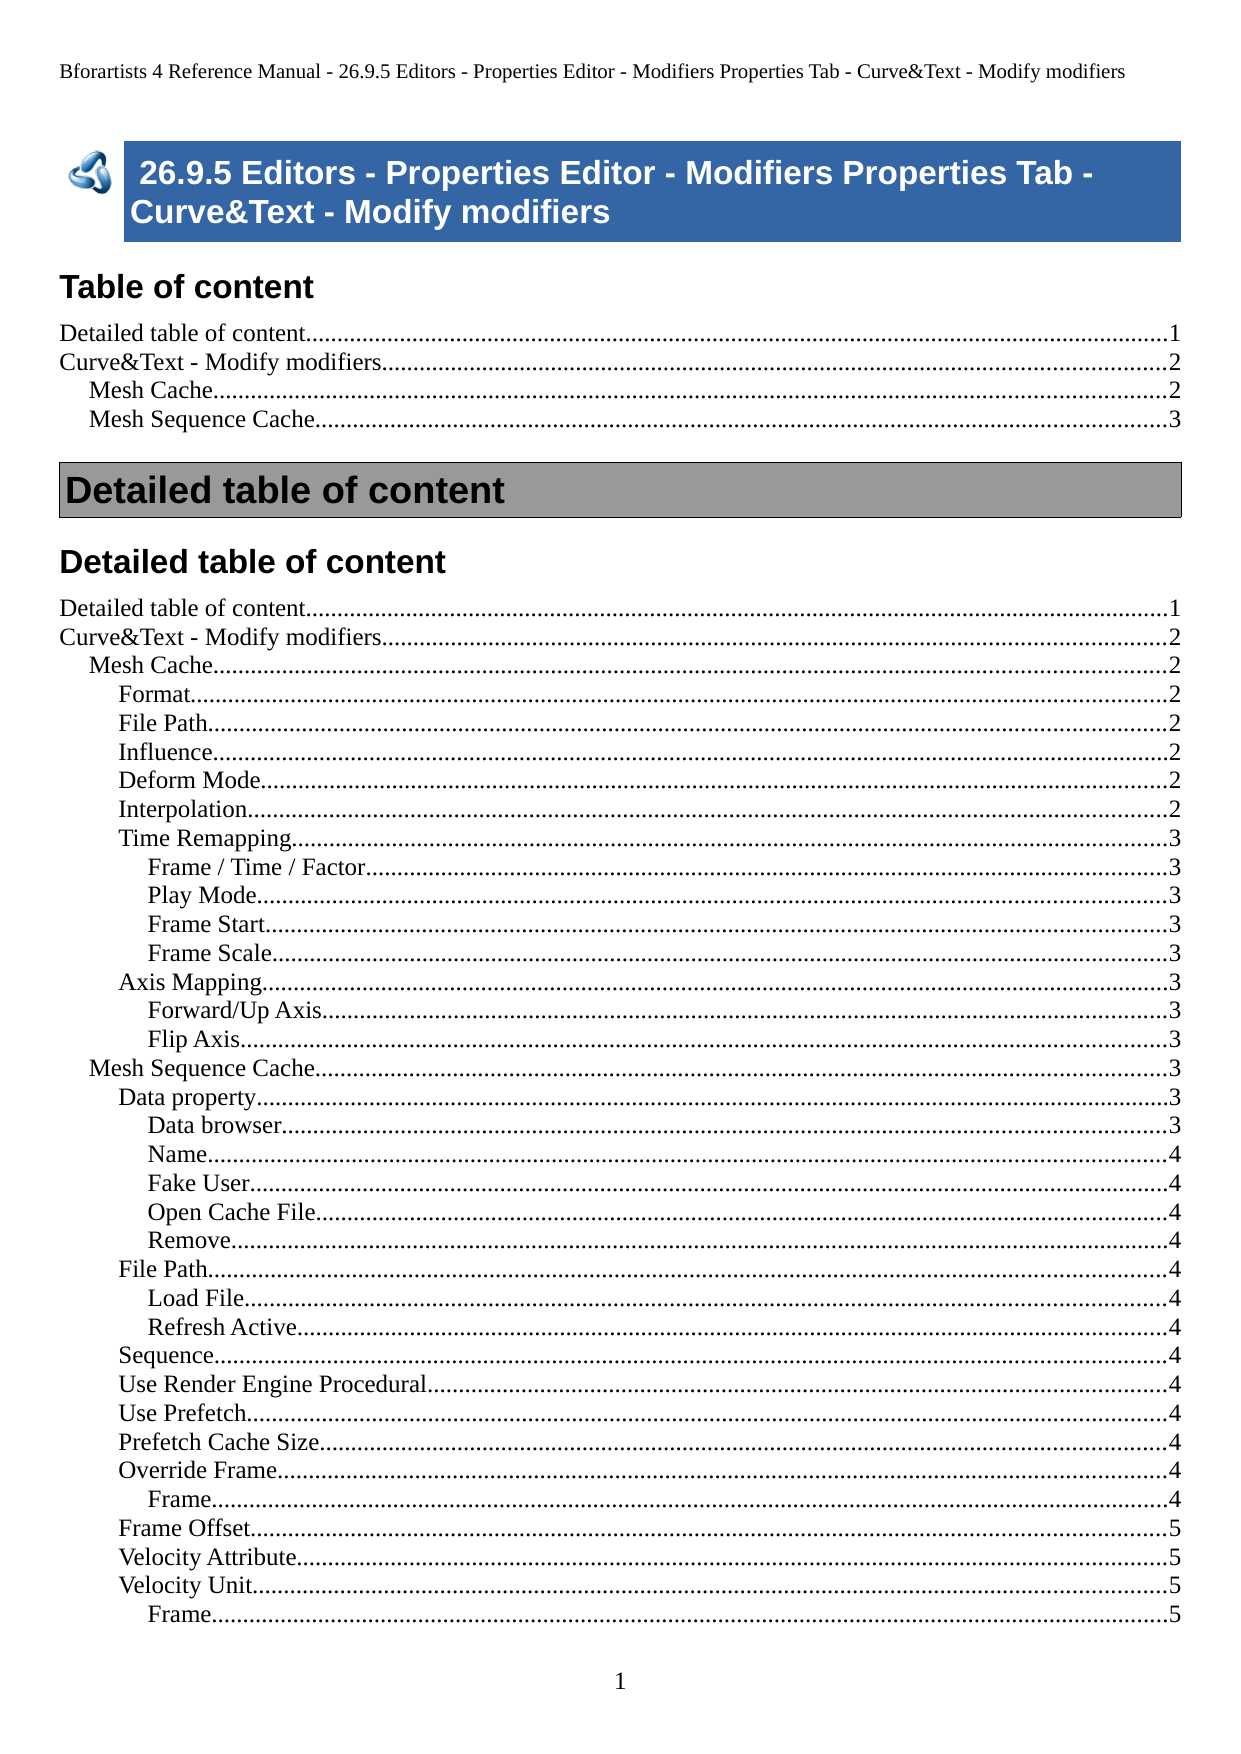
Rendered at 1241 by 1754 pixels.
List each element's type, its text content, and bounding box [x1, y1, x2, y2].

text Frame Scale 3 [147, 938, 1181, 967]
text File Path 2 [118, 708, 1181, 737]
text Play Mode 3 [147, 880, 1181, 909]
text File Path 4 [118, 1254, 1181, 1283]
table_header Detailed table of content [60, 463, 1181, 517]
subtitle Detailed table of content [59, 542, 1181, 580]
text Detailed table of content 1 [59, 593, 1181, 622]
text Prefetch Cache Size 4 [118, 1427, 1181, 1455]
text Curve&Text - Modify modifiers 2 [59, 622, 1181, 650]
text Override Frame 4 [118, 1455, 1181, 1484]
text Frame / Time / Factor 3 [147, 852, 1181, 880]
text Sequence 4 [118, 1340, 1181, 1369]
picture [65, 147, 114, 197]
text Name 4 [147, 1139, 1181, 1168]
text Use Prefetch 4 [118, 1398, 1181, 1427]
text Use Render Engine Procedural 4 [118, 1369, 1181, 1398]
text Data browser 3 [147, 1110, 1181, 1139]
text Velocity Attribute 5 [118, 1542, 1181, 1570]
text Mesh Cache 2 [88, 375, 1181, 404]
text Frame 5 [147, 1599, 1181, 1628]
table_header 26.9.5 Editors - Properties Editor - Modifiers Properties Tab - Curve&Text - Modify modifiers [124, 141, 1181, 242]
text Time Remapping 3 [118, 823, 1181, 852]
text Fake User 4 [147, 1168, 1181, 1197]
text Deform Mode 2 [118, 765, 1181, 794]
text Frame 4 [147, 1484, 1181, 1513]
text Data property 3 [118, 1082, 1181, 1110]
text Open Cache File 4 [147, 1197, 1181, 1225]
text Frame Offset 5 [118, 1513, 1181, 1542]
text Refresh Active 4 [147, 1312, 1181, 1340]
text Detailed table of content 1 [59, 318, 1181, 347]
text Format 2 [118, 679, 1181, 708]
text Axis Mapping 3 [118, 967, 1181, 995]
text Remove 4 [147, 1225, 1181, 1254]
table_header [59, 141, 124, 242]
text Mesh Sequence Cache 3 [88, 1053, 1181, 1082]
subtitle Table of content [59, 267, 1181, 305]
text Mesh Cache 2 [88, 650, 1181, 679]
text Interpolation 2 [118, 794, 1181, 823]
text Flip Axis 3 [147, 1024, 1181, 1053]
text Load File 4 [147, 1283, 1181, 1312]
text Frame Start 3 [147, 909, 1181, 938]
text Forward/Up Axis 3 [147, 995, 1181, 1024]
text Curve&Text - Modify modifiers 2 [59, 347, 1181, 375]
text Influence 2 [118, 737, 1181, 765]
text Velocity Unit 5 [118, 1570, 1181, 1599]
text Mesh Sequence Cache 3 [88, 404, 1181, 433]
